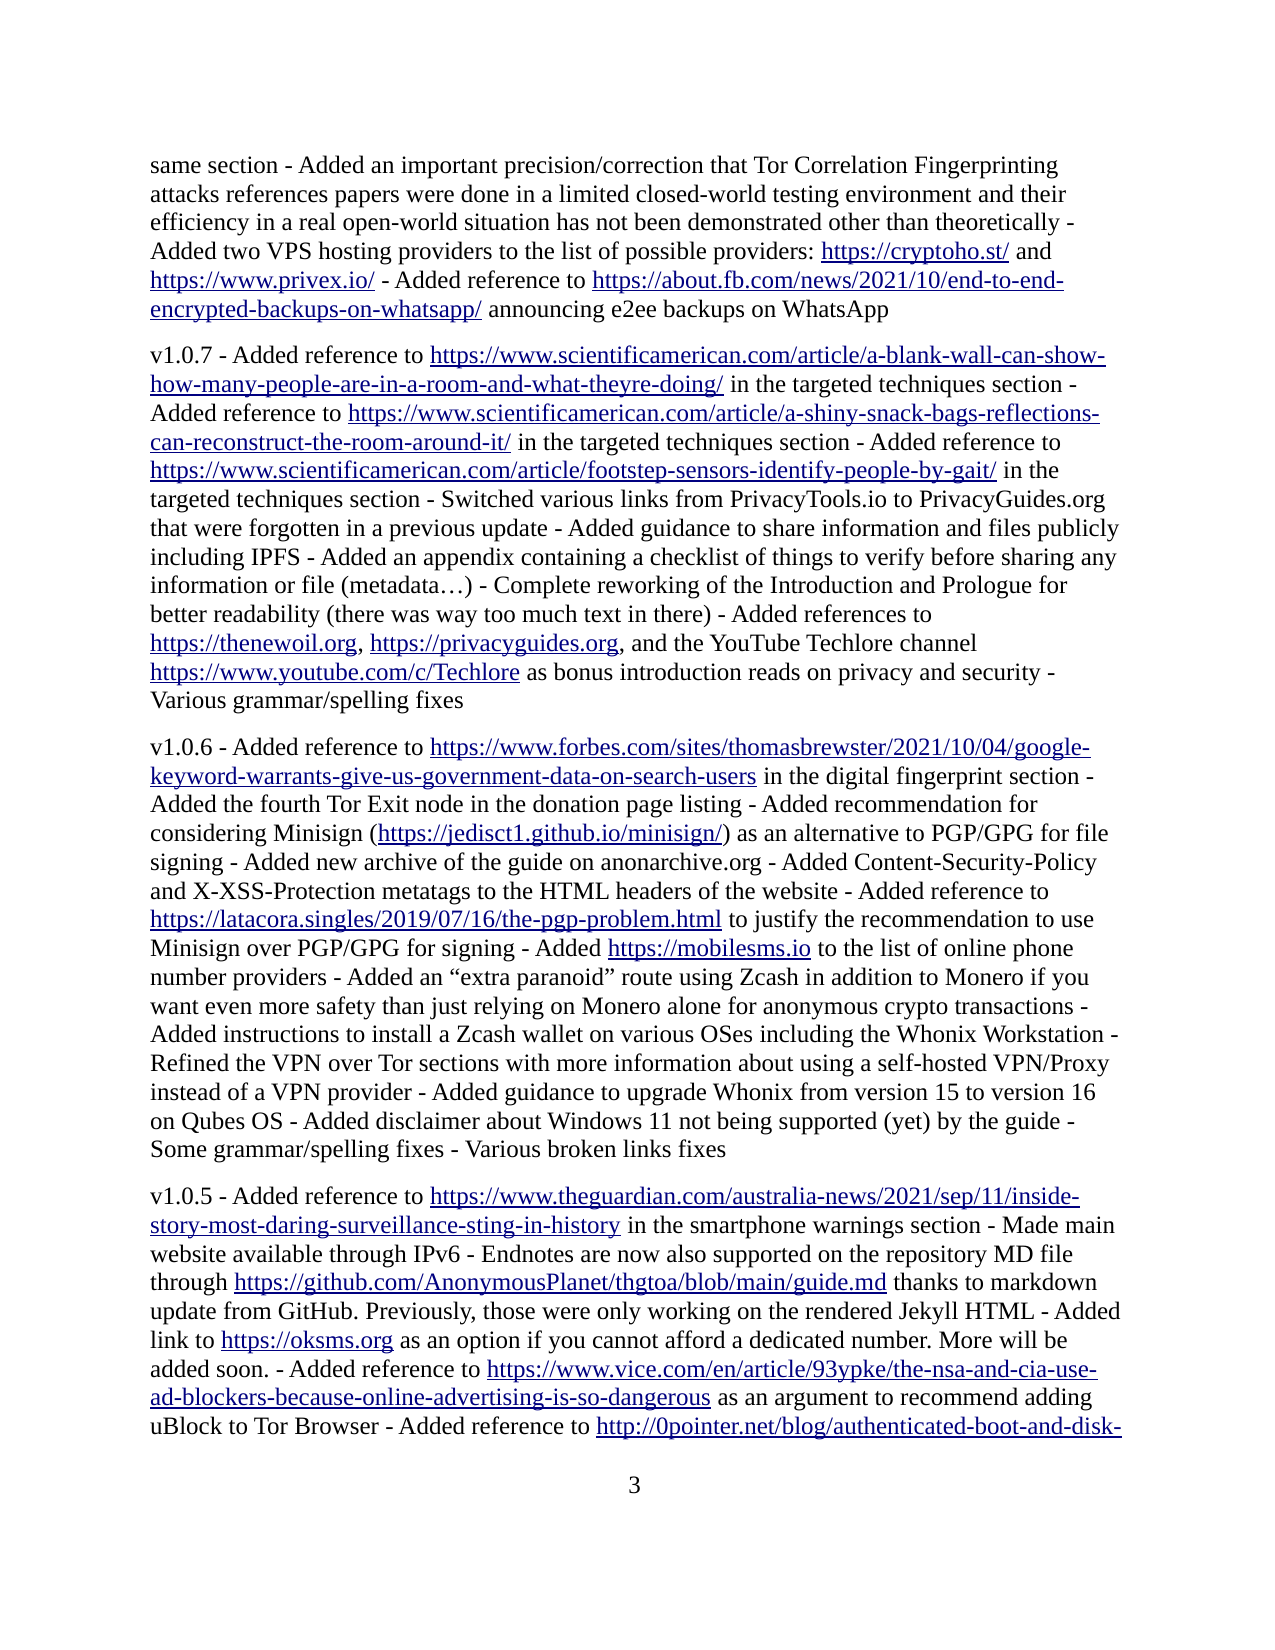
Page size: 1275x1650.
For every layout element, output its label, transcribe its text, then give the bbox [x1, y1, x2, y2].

text v1.0.6 - Added reference to https://www.forbes.com/sites/thomasbrewster/2021/10/04/google-keyword-warrants-give-us-government-data-on-search-users in the digital fingerprint section - Added the fourth Tor Exit node in the donation page listing - Added recommendation for considering Minisign (https://jedisct1.github.io/minisign/) as an alternative to PGP/GPG for file signing - Added new archive of the guide on anonarchive.org - Added Content-Security-Policy and X-XSS-Protection metatags to the HTML headers of the website - Added reference to https://latacora.singles/2019/07/16/the-pgp-problem.html to justify the recommendation to use Minisign over PGP/GPG for signing - Added https://mobilesms.io to the list of online phone number providers - Added an “extra paranoid” route using Zcash in addition to Monero if you want even more safety than just relying on Monero alone for anonymous crypto transactions - Added instructions to install a Zcash wallet on various OSes including the Whonix Workstation - Refined the VPN over Tor sections with more information about using a self-hosted VPN/Proxy instead of a VPN provider - Added guidance to upgrade Whonix from version 15 to version 16 on Qubes OS - Added disclaimer about Windows 11 not being supported (yet) by the guide - Some grammar/spelling fixes - Various broken links fixes [150, 732, 1125, 1163]
text v1.0.7 - Added reference to https://www.scientificamerican.com/article/a-blank-wall-can-show-how-many-people-are-in-a-room-and-what-theyre-doing/ in the targeted techniques section - Added reference to https://www.scientificamerican.com/article/a-shiny-snack-bags-reflections-can-reconstruct-the-room-around-it/ in the targeted techniques section - Added reference to https://www.scientificamerican.com/article/footstep-sensors-identify-people-by-gait/ in the targeted techniques section - Switched various links from PrivacyTools.io to PrivacyGuides.org that were forgotten in a previous update - Added guidance to share information and files publicly including IPFS - Added an appendix containing a checklist of things to verify before sharing any information or file (metadata…) - Complete reworking of the Introduction and Prologue for better readability (there was way too much text in there) - Added references to https://thenewoil.org, https://privacyguides.org, and the YouTube Techlore channel https://www.youtube.com/c/Techlore as bonus introduction reads on privacy and security - Various grammar/spelling fixes [150, 340, 1125, 714]
text v1.0.5 - Added reference to https://www.theguardian.com/australia-news/2021/sep/11/inside-story-most-daring-surveillance-sting-in-history in the smartphone warnings section - Made main website available through IPv6 - Endnotes are now also supported on the repository MD file through https://github.com/AnonymousPlanet/thgtoa/blob/main/guide.md thanks to markdown update from GitHub. Previously, those were only working on the rendered Jekyll HTML - Added link to https://oksms.org as an option if you cannot afford a dedicated number. More will be added soon. - Added reference to https://www.vice.com/en/article/93ypke/the-nsa-and-cia-use-ad-blockers-because-online-advertising-is-so-dangerous as an argument to recommend adding uBlock to Tor Browser - Added reference to http://0pointer.net/blog/authenticated-boot-and-disk- [150, 1181, 1125, 1440]
text same section - Added an important precision/correction that Tor Correlation Fingerprinting attacks references papers were done in a limited closed-world testing environment and their efficiency in a real open-world situation has not been demonstrated other than theoretically - Added two VPS hosting providers to the list of possible providers: https://cryptoho.st/ and https://www.privex.io/ - Added reference to https://about.fb.com/news/2021/10/end-to-end-encrypted-backups-on-whatsapp/ announcing e2ee backups on WhatsApp [150, 150, 1125, 322]
